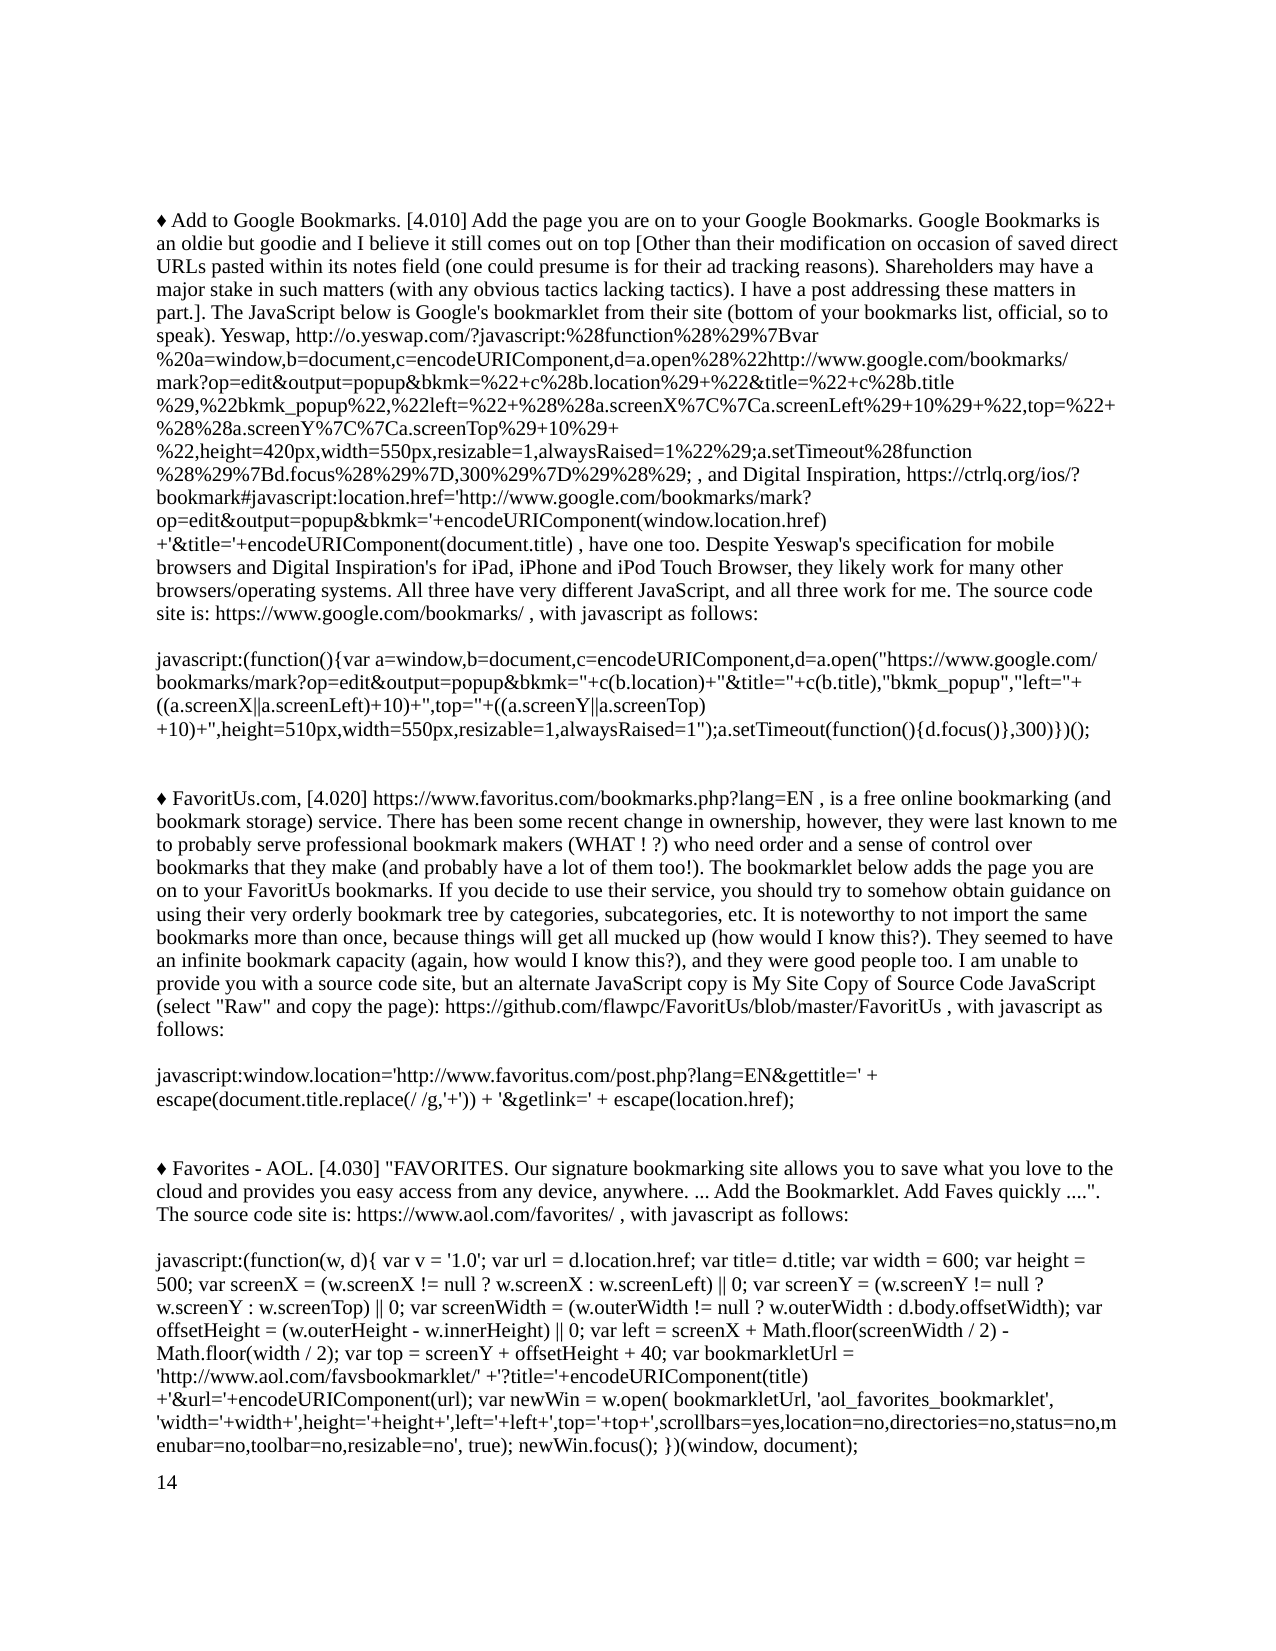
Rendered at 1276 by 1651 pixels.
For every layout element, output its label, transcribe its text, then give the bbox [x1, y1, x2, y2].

text ♦ FavoritUs.com, [4.020] https://www.favoritus.com/bookmarks.php?lang=EN , is a free online bookmarking (and bookmark storage) service. There has been some recent change in ownership, however, they were last known to me to probably serve professional bookmark makers (WHAT ! ?) who need order and a sense of control over bookmarks that they make (and probably have a lot of them too!). The bookmarklet below adds the page you are on to your FavoritUs bookmarks. If you decide to use their service, you should try to somehow obtain guidance on using their very orderly bookmark tree by categories, subcategories, etc. It is noteworthy to not import the same bookmarks more than once, because things will get all mucked up (how would I know this?). They seemed to have an infinite bookmark capacity (again, how would I know this?), and they were good people too. I am unable to provide you with a source code site, but an alternate JavaScript copy is My Site Copy of Source Code JavaScript (select "Raw" and copy the page): https://github.com/flawpc/FavoritUs/blob/master/FavoritUs , with javascript as follows: [150, 787, 1125, 1041]
text ♦ Add to Google Bookmarks. [4.010] Add the page you are on to your Google Bookmarks. Google Bookmarks is an oldie but goodie and I believe it still comes out on top [Other than their modification on occasion of saved direct URLs pasted within its notes field (one could presume is for their ad tracking reasons). Shareholders may have a major stake in such matters (with any obvious tactics lacking tactics). I have a post addressing these matters in part.]. The JavaScript below is Google's bookmarklet from their site (bottom of your bookmarks list, official, so to speak). Yeswap, http://o.yeswap.com/?javascript:%28function%28%29%7Bvar%20a=window,b=document,c=encodeURIComponent,d=a.open%28%22http://www.google.com/bookmarks/mark?op=edit&output=popup&bkmk=%22+c%28b.location%29+%22&title=%22+c%28b.title%29,%22bkmk_popup%22,%22left=%22+%28%28a.screenX%7C%7Ca.screenLeft%29+10%29+%22,top=%22+%28%28a.screenY%7C%7Ca.screenTop%29+10%29+%22,height=420px,width=550px,resizable=1,alwaysRaised=1%22%29;a.setTimeout%28function%28%29%7Bd.focus%28%29%7D,300%29%7D%29%28%29; , and Digital Inspiration, https://ctrlq.org/ios/?bookmark#javascript:location.href='http://www.google.com/bookmarks/mark?op=edit&output=popup&bkmk='+encodeURIComponent(window.location.href)+'&title='+encodeURIComponent(document.title) , have one too. Despite Yeswap's specification for mobile browsers and Digital Inspiration's for iPad, iPhone and iPod Touch Browser, they likely work for many other browsers/operating systems. All three have very different JavaScript, and all three work for me. The source code site is: https://www.google.com/bookmarks/ , with javascript as follows: [150, 209, 1125, 625]
text javascript:(function(w, d){ var v = '1.0'; var url = d.location.href; var title= d.title; var width = 600; var height = 500; var screenX = (w.screenX != null ? w.screenX : w.screenLeft) || 0; var screenY = (w.screenY != null ? w.screenY : w.screenTop) || 0; var screenWidth = (w.outerWidth != null ? w.outerWidth : d.body.offsetWidth); var offsetHeight = (w.outerHeight - w.innerHeight) || 0; var left = screenX + Math.floor(screenWidth / 2) - Math.floor(width / 2); var top = screenY + offsetHeight + 40; var bookmarkletUrl = 'http://www.aol.com/favsbookmarklet/' +'?title='+encodeURIComponent(title) +'&url='+encodeURIComponent(url); var newWin = w.open( bookmarkletUrl, 'aol_favorites_bookmarklet', 'width='+width+',height='+height+',left='+left+',top='+top+',scrollbars=yes,location=no,directories=no,status=no,menubar=no,toolbar=no,resizable=no', true); newWin.focus(); })(window, document); [150, 1249, 1125, 1464]
text javascript:window.location='http://www.favoritus.com/post.php?lang=EN&gettitle=' + escape(document.title.replace(/ /g,'+')) + '&getlink=' + escape(location.href); [150, 1064, 1125, 1111]
text javascript:(function(){var a=window,b=document,c=encodeURIComponent,d=a.open("https://www.google.com/bookmarks/mark?op=edit&output=popup&bkmk="+c(b.location)+"&title="+c(b.title),"bkmk_popup","left="+((a.screenX||a.screenLeft)+10)+",top="+((a.screenY||a.screenTop)+10)+",height=510px,width=550px,resizable=1,alwaysRaised=1");a.setTimeout(function(){d.focus()},300)})(); [150, 648, 1125, 741]
text ♦ Favorites - AOL. [4.030] "FAVORITES. Our signature bookmarking site allows you to save what you love to the cloud and provides you easy access from any device, anywhere. ... Add the Bookmarklet. Add Faves quickly ....". The source code site is: https://www.aol.com/favorites/ , with javascript as follows: [150, 1157, 1125, 1226]
